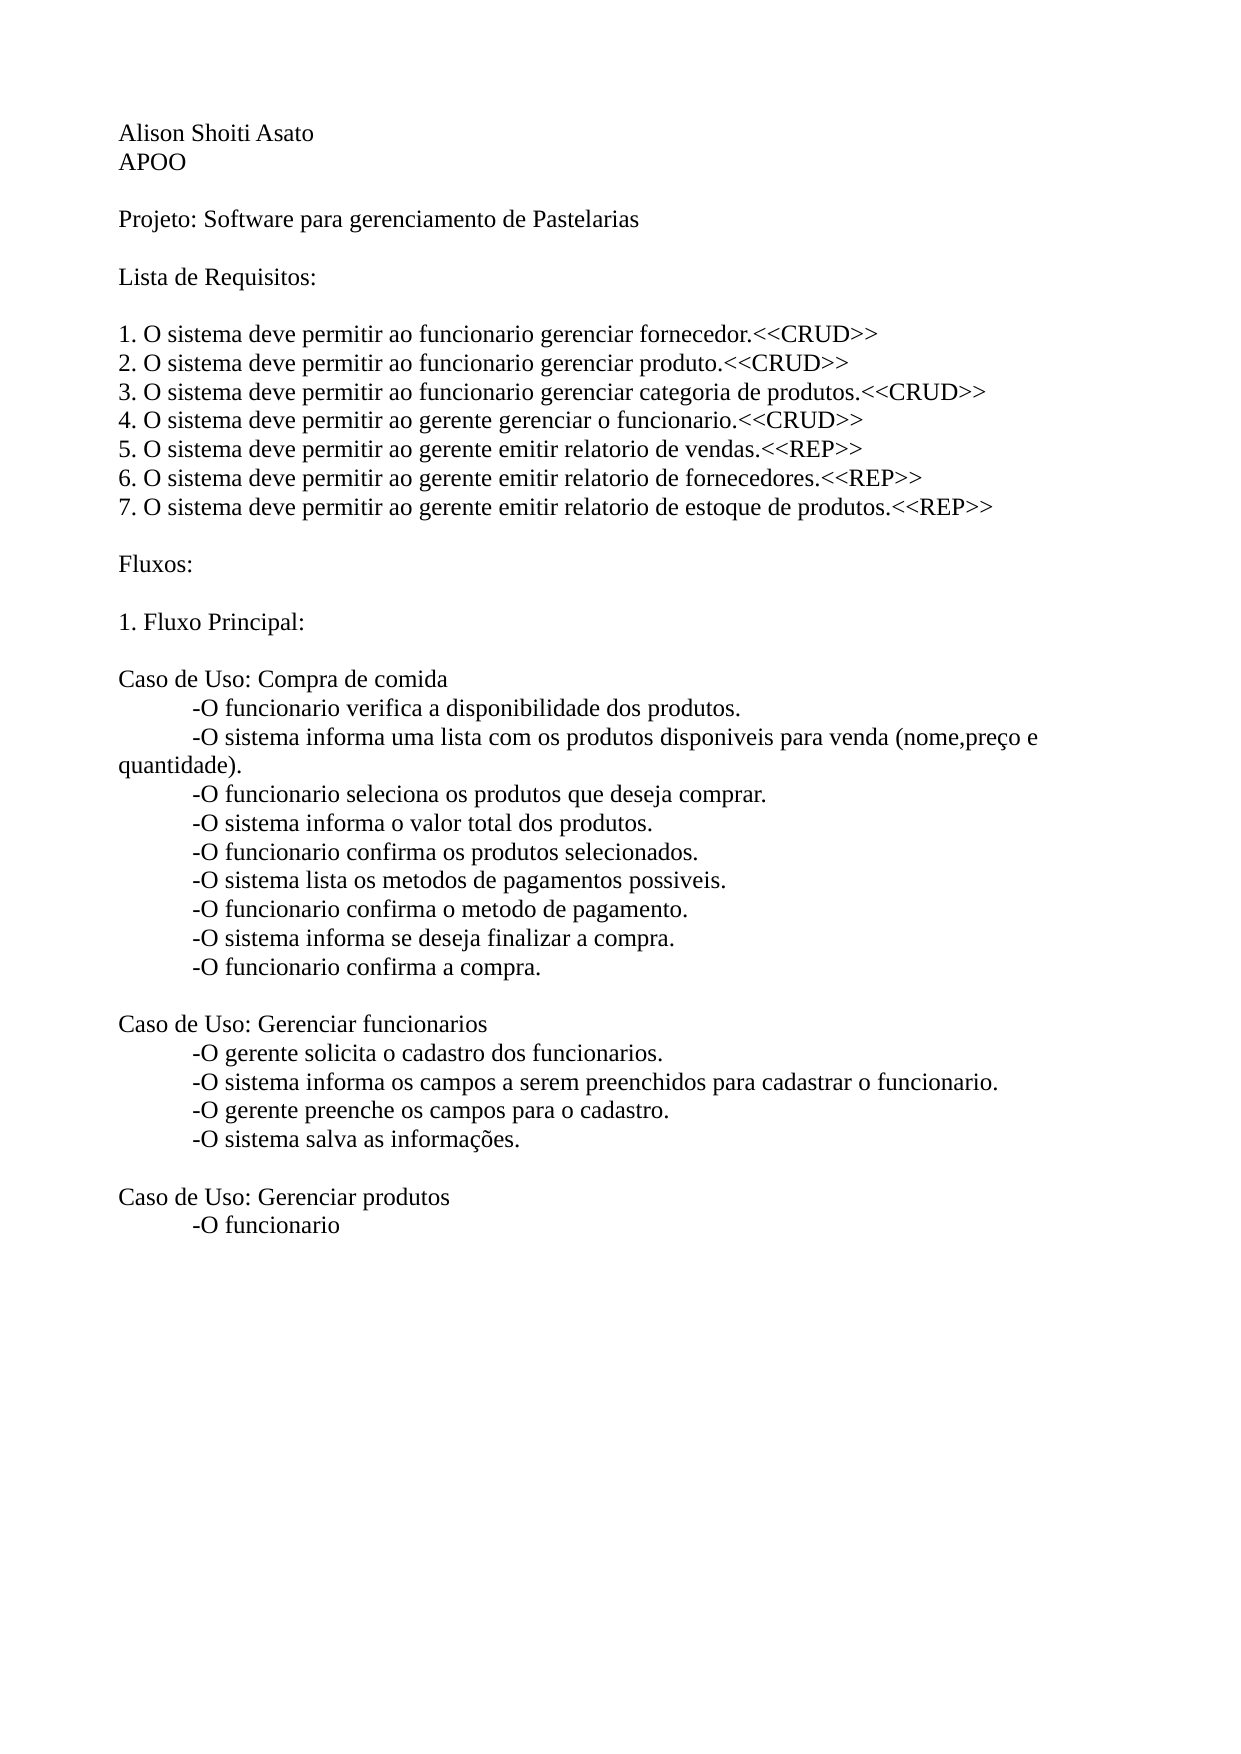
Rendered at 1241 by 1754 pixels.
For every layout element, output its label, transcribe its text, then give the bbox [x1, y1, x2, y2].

text 2. O sistema deve permitir ao funcionario gerenciar produto.<<CRUD>> [118, 348, 1122, 377]
text -O sistema informa se deseja finalizar a compra. [118, 923, 1122, 952]
text Projeto: Software para gerenciamento de Pastelarias [118, 204, 1122, 233]
text -O funcionario confirma os produtos selecionados. [118, 837, 1122, 866]
text Lista de Requisitos: [118, 262, 1122, 291]
text 6. O sistema deve permitir ao gerente emitir relatorio de fornecedores.<<REP>> [118, 463, 1122, 492]
text APOO [118, 147, 1122, 176]
text -O funcionario seleciona os produtos que deseja comprar. [118, 779, 1122, 808]
text Caso de Uso: Gerenciar produtos [118, 1182, 1122, 1211]
text -O sistema informa uma lista com os produtos disponiveis para venda (nome,preço e quantidade). [118, 722, 1122, 779]
text -O gerente solicita o cadastro dos funcionarios. [118, 1038, 1122, 1067]
text 3. O sistema deve permitir ao funcionario gerenciar categoria de produtos.<<CRUD>> [118, 377, 1122, 406]
text -O funcionario confirma o metodo de pagamento. [118, 894, 1122, 923]
text -O sistema informa os campos a serem preenchidos para cadastrar o funcionario. [118, 1067, 1122, 1096]
text Fluxos: [118, 549, 1122, 578]
text Caso de Uso: Compra de comida [118, 664, 1122, 693]
text 4. O sistema deve permitir ao gerente gerenciar o funcionario.<<CRUD>> [118, 406, 1122, 434]
text 1. Fluxo Principal: [118, 607, 1122, 636]
text -O funcionario verifica a disponibilidade dos produtos. [118, 693, 1122, 722]
text 1. O sistema deve permitir ao funcionario gerenciar fornecedor.<<CRUD>> [118, 319, 1122, 348]
text Alison Shoiti Asato [118, 118, 1122, 147]
text 7. O sistema deve permitir ao gerente emitir relatorio de estoque de produtos.<<REP>> [118, 492, 1122, 521]
text -O sistema lista os metodos de pagamentos possiveis. [118, 866, 1122, 894]
text -O funcionario confirma a compra. [118, 952, 1122, 981]
text -O sistema informa o valor total dos produtos. [118, 808, 1122, 837]
text -O funcionario [118, 1211, 1122, 1239]
text -O gerente preenche os campos para o cadastro. [118, 1096, 1122, 1124]
text -O sistema salva as informações. [118, 1124, 1122, 1153]
text Caso de Uso: Gerenciar funcionarios [118, 1009, 1122, 1038]
text 5. O sistema deve permitir ao gerente emitir relatorio de vendas.<<REP>> [118, 434, 1122, 463]
